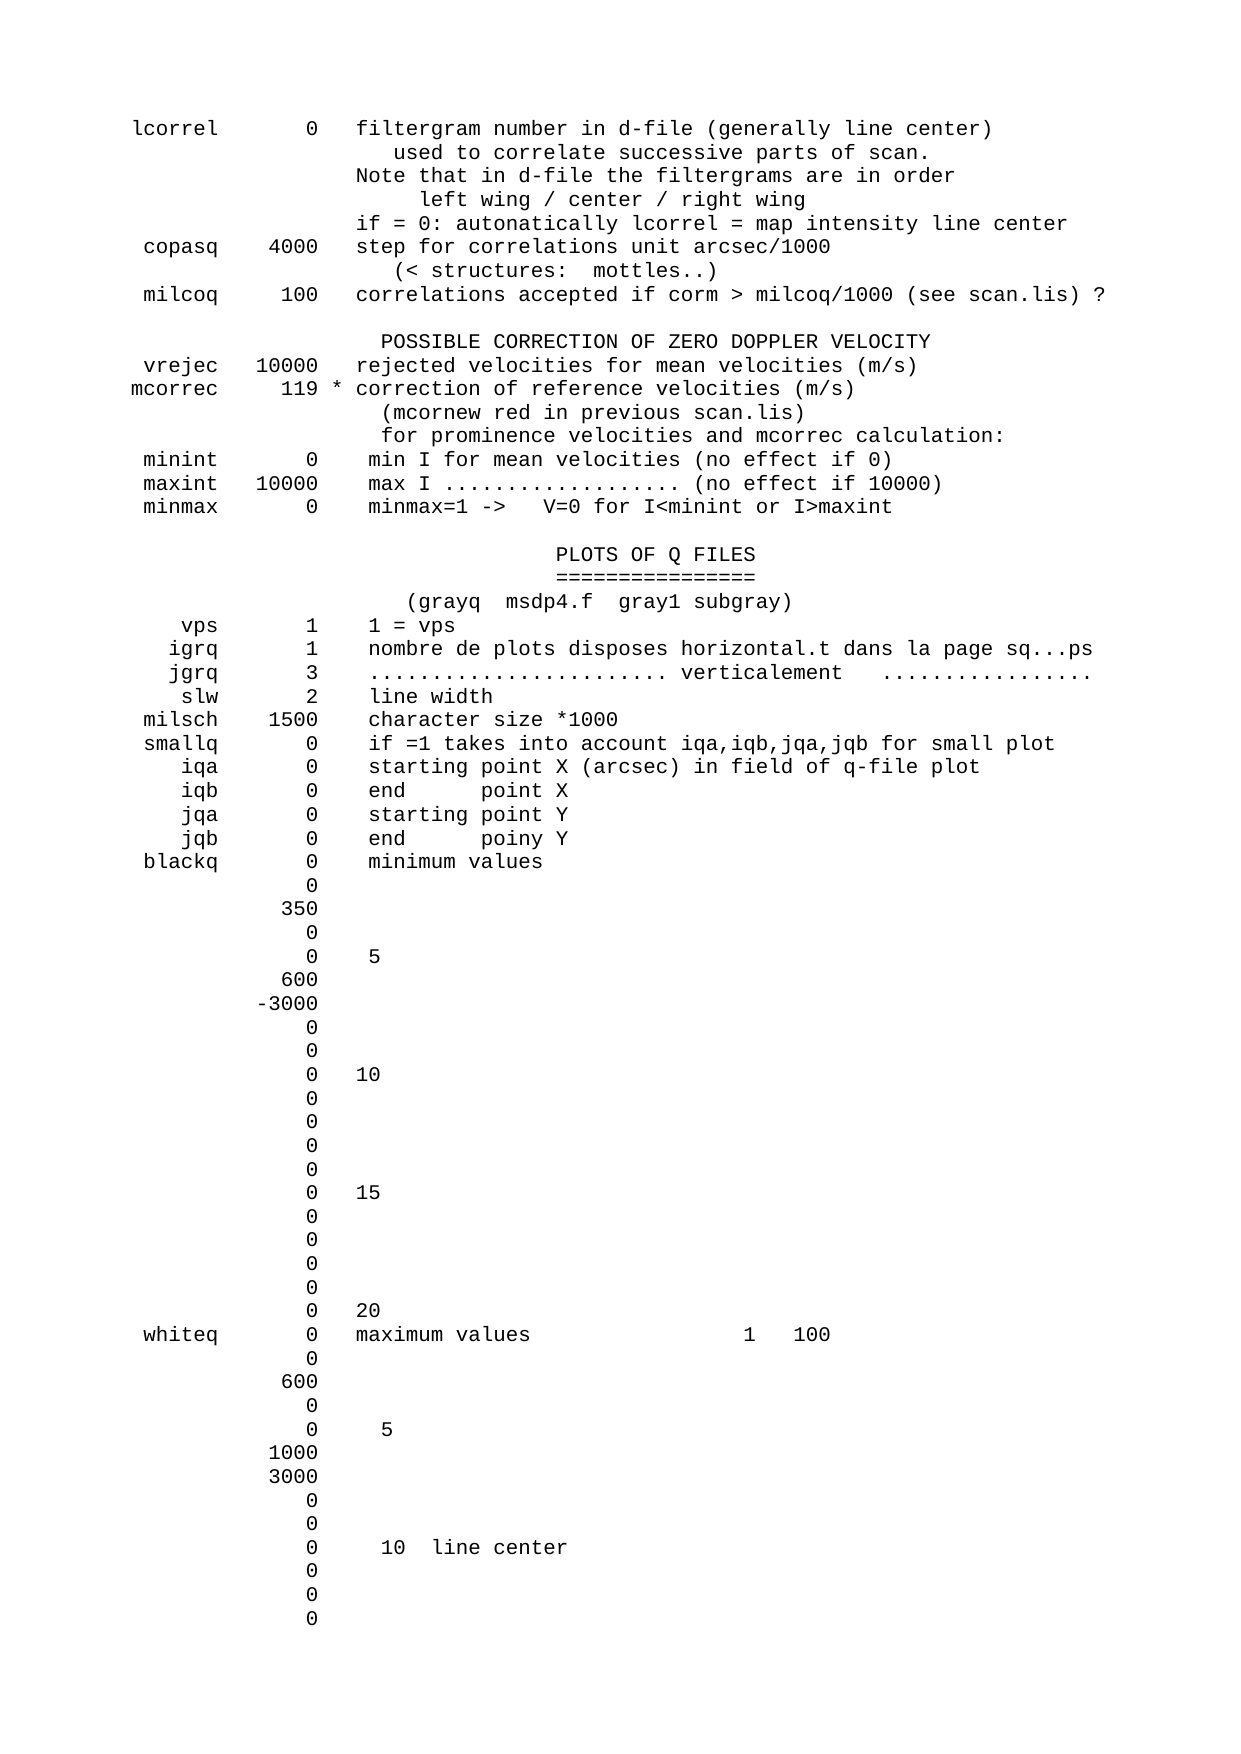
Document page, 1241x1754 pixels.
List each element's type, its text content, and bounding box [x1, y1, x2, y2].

text 0 [118, 1513, 1122, 1537]
text 0 5 [118, 946, 1122, 969]
text (mcornew red in previous scan.lis) [118, 402, 1122, 426]
text (grayq msdp4.f gray1 subgray) [118, 591, 1122, 615]
text jqa 0 starting point Y [118, 804, 1122, 827]
text 0 [118, 1135, 1122, 1158]
text maxint 10000 max I ................... (no effect if 10000) [118, 473, 1122, 496]
text copasq 4000 step for correlations unit arcsec/1000 [118, 236, 1122, 260]
text milcoq 100 correlations accepted if corm > milcoq/1000 (see scan.lis) ? [118, 284, 1122, 307]
text minint 0 min I for mean velocities (no effect if 0) [118, 449, 1122, 473]
text 0 [118, 1489, 1122, 1513]
text 0 [118, 1584, 1122, 1608]
text 0 15 [118, 1182, 1122, 1206]
text for prominence velocities and mcorrec calculation: [118, 426, 1122, 449]
text 0 [118, 1561, 1122, 1584]
text 0 [118, 1088, 1122, 1111]
text ================ [118, 567, 1122, 591]
text 0 [118, 1253, 1122, 1277]
text lcorrel 0 filtergram number in d-file (generally line center) [118, 118, 1122, 142]
text 3000 [118, 1466, 1122, 1489]
text mcorrec 119 * correction of reference velocities (m/s) [118, 378, 1122, 402]
text 0 [118, 1158, 1122, 1182]
text 0 [118, 1040, 1122, 1064]
text 0 [118, 1229, 1122, 1253]
text 1000 [118, 1442, 1122, 1466]
text 600 [118, 969, 1122, 993]
text slw 2 line width [118, 686, 1122, 709]
text 0 [118, 1017, 1122, 1040]
text -3000 [118, 993, 1122, 1017]
text 0 [118, 875, 1122, 898]
text 0 5 [118, 1419, 1122, 1442]
text 0 [118, 1348, 1122, 1371]
text iqa 0 starting point X (arcsec) in field of q-file plot [118, 757, 1122, 780]
text vrejec 10000 rejected velocities for mean velocities (m/s) [118, 354, 1122, 378]
text Note that in d-file the filtergrams are in order [118, 165, 1122, 189]
text minmax 0 minmax=1 -> V=0 for I<minint or I>maxint [118, 496, 1122, 520]
text milsch 1500 character size *1000 [118, 709, 1122, 733]
text vps 1 1 = vps [118, 615, 1122, 638]
text 0 [118, 922, 1122, 946]
text POSSIBLE CORRECTION OF ZERO DOPPLER VELOCITY [118, 331, 1122, 354]
text 0 20 [118, 1300, 1122, 1324]
text jgrq 3 ........................ verticalement ................. [118, 662, 1122, 686]
text smallq 0 if =1 takes into account iqa,iqb,jqa,jqb for small plot [118, 733, 1122, 757]
text igrq 1 nombre de plots disposes horizontal.t dans la page sq...ps [118, 638, 1122, 662]
text 0 10 line center [118, 1537, 1122, 1561]
text 0 [118, 1111, 1122, 1135]
text 0 [118, 1608, 1122, 1631]
text used to correlate successive parts of scan. [118, 142, 1122, 165]
text left wing / center / right wing [118, 189, 1122, 213]
text 0 10 [118, 1064, 1122, 1088]
text 350 [118, 898, 1122, 922]
text iqb 0 end point X [118, 780, 1122, 804]
text blackq 0 minimum values [118, 851, 1122, 875]
text 0 [118, 1395, 1122, 1419]
text 0 [118, 1206, 1122, 1229]
text (< structures: mottles..) [118, 260, 1122, 284]
text 600 [118, 1371, 1122, 1395]
text if = 0: autonatically lcorrel = map intensity line center [118, 213, 1122, 236]
text jqb 0 end poiny Y [118, 827, 1122, 851]
text PLOTS OF Q FILES [118, 544, 1122, 567]
text 0 [118, 1277, 1122, 1300]
text whiteq 0 maximum values 1 100 [118, 1324, 1122, 1348]
